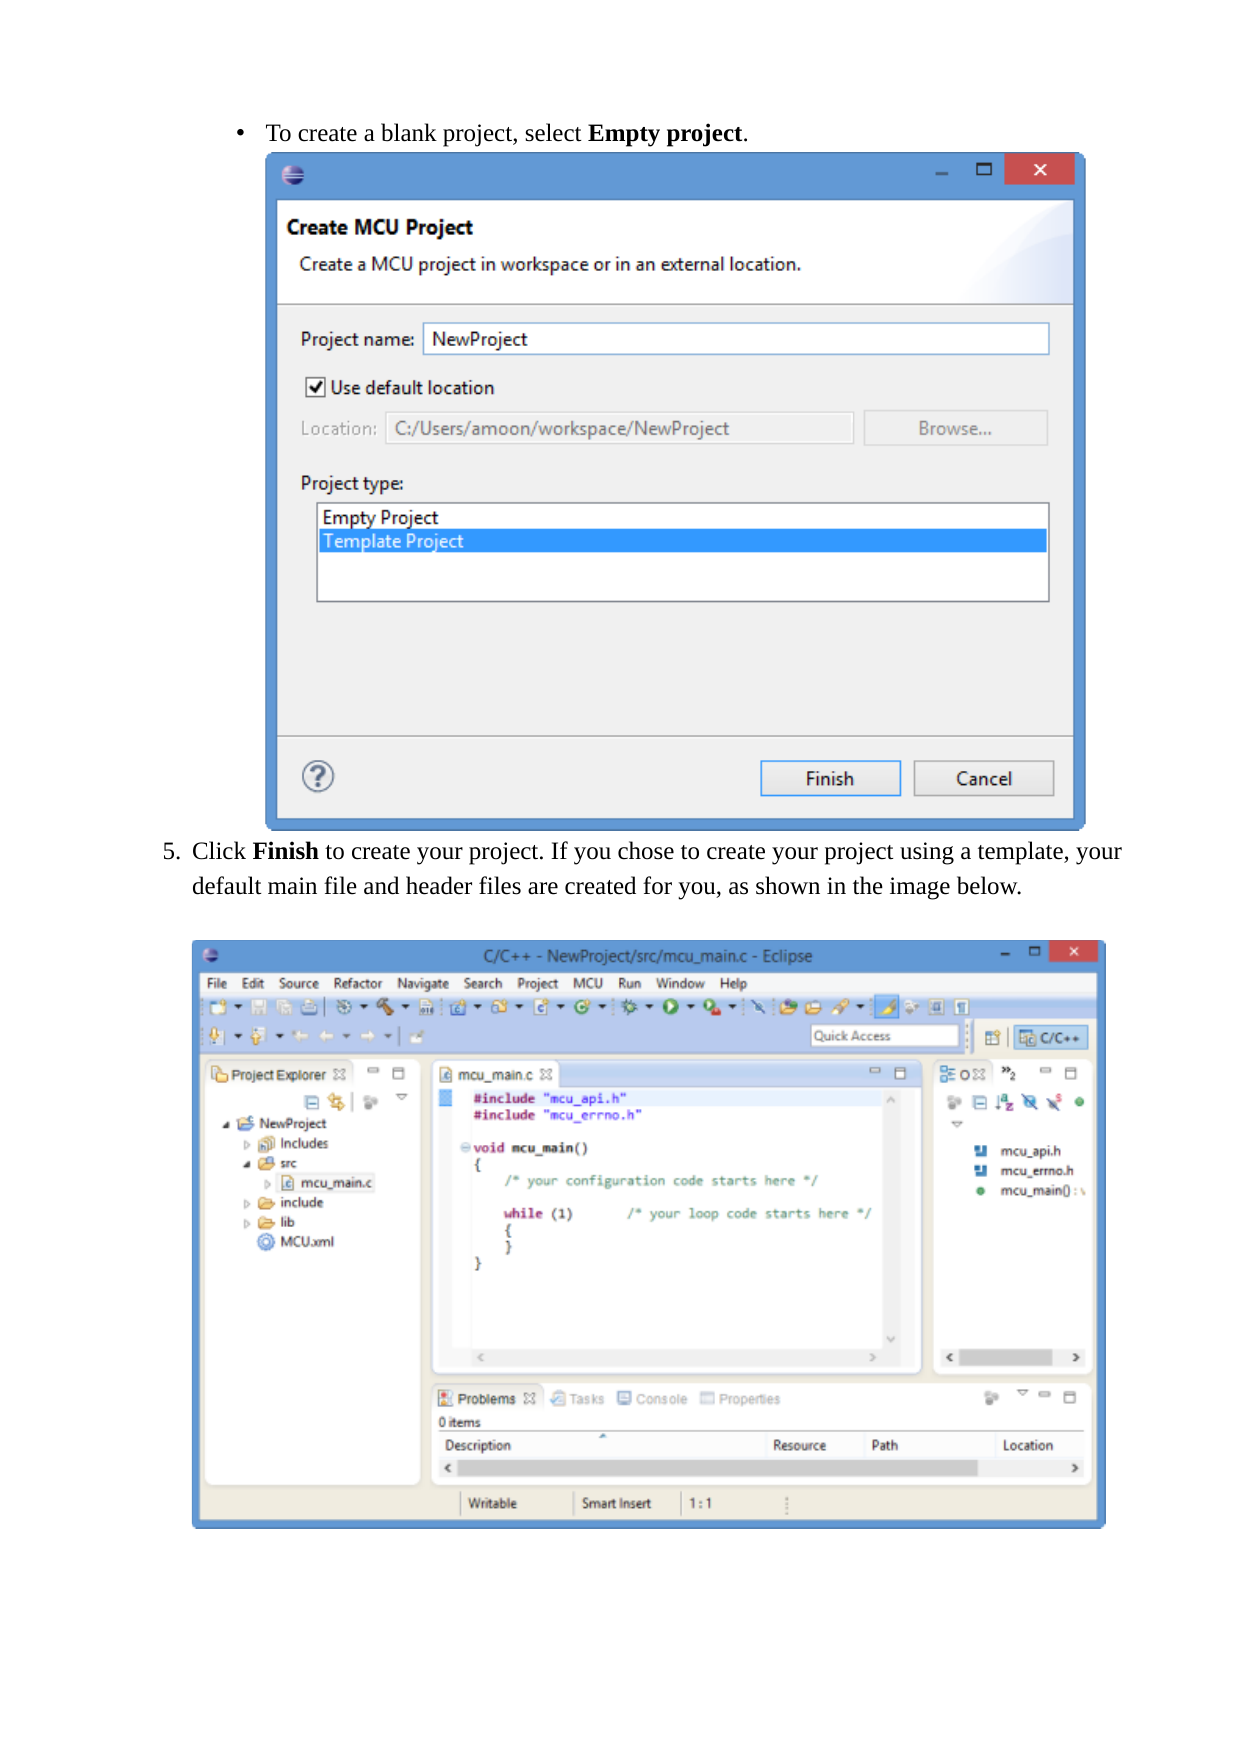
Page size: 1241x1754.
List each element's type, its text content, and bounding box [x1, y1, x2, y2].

picture [265, 152, 1086, 831]
picture [191, 940, 1106, 1529]
list To create a blank project, select Empty project. [236, 118, 1122, 831]
list Click Finish to create your project. If you chose to create your project using a template, your default main file and header files are created for you, as shown in the image below. [162, 836, 1122, 1534]
